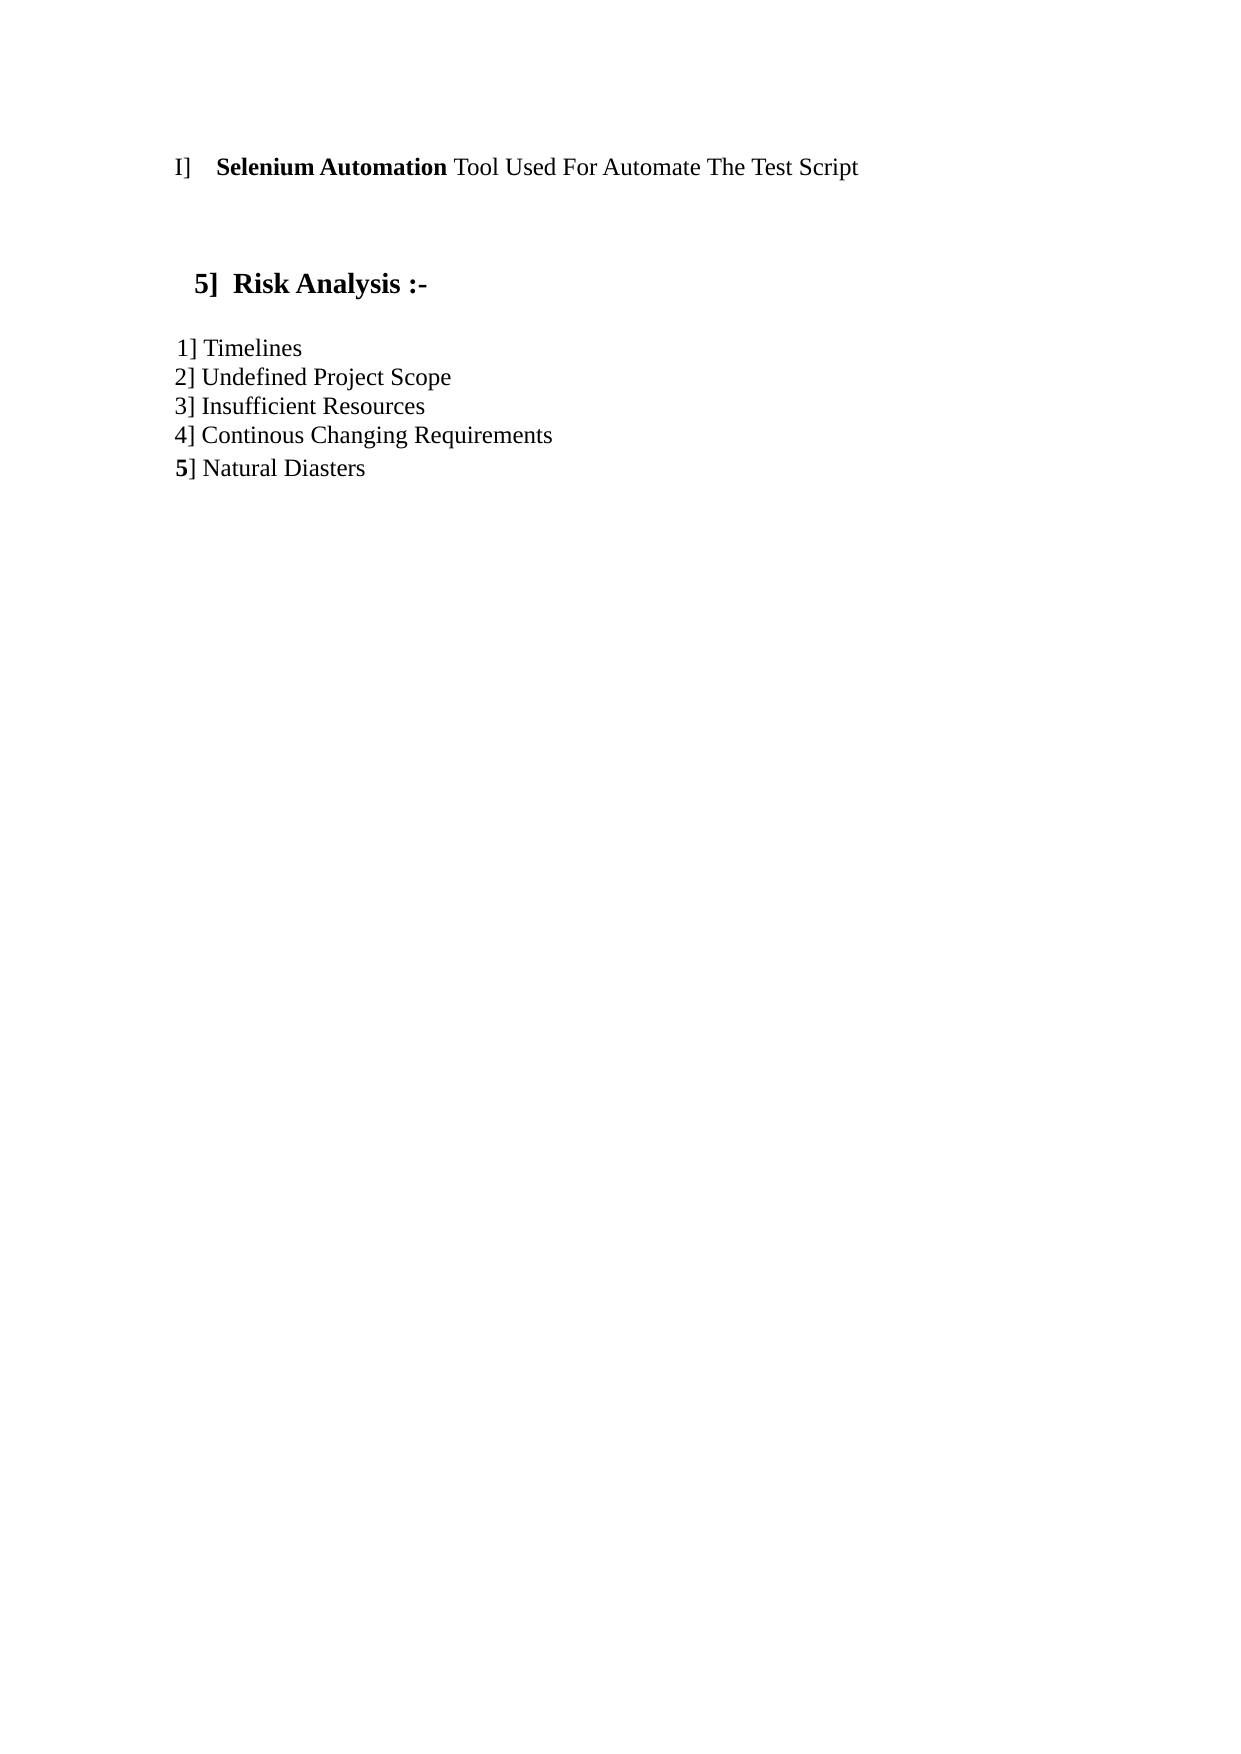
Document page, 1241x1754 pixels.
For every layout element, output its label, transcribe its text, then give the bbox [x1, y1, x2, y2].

text 3] Insufficient Resources [118, 391, 1122, 420]
text I] Selenium Automation Tool Used For Automate The Test Script [118, 152, 1122, 180]
text 4] Continous Changing Requirements [118, 420, 1122, 449]
text 5] Risk Analysis :- [118, 267, 1122, 300]
text 1] Timelines [118, 329, 1122, 362]
text 5] Natural Diasters [118, 449, 1122, 482]
text 2] Undefined Project Scope [118, 362, 1122, 391]
